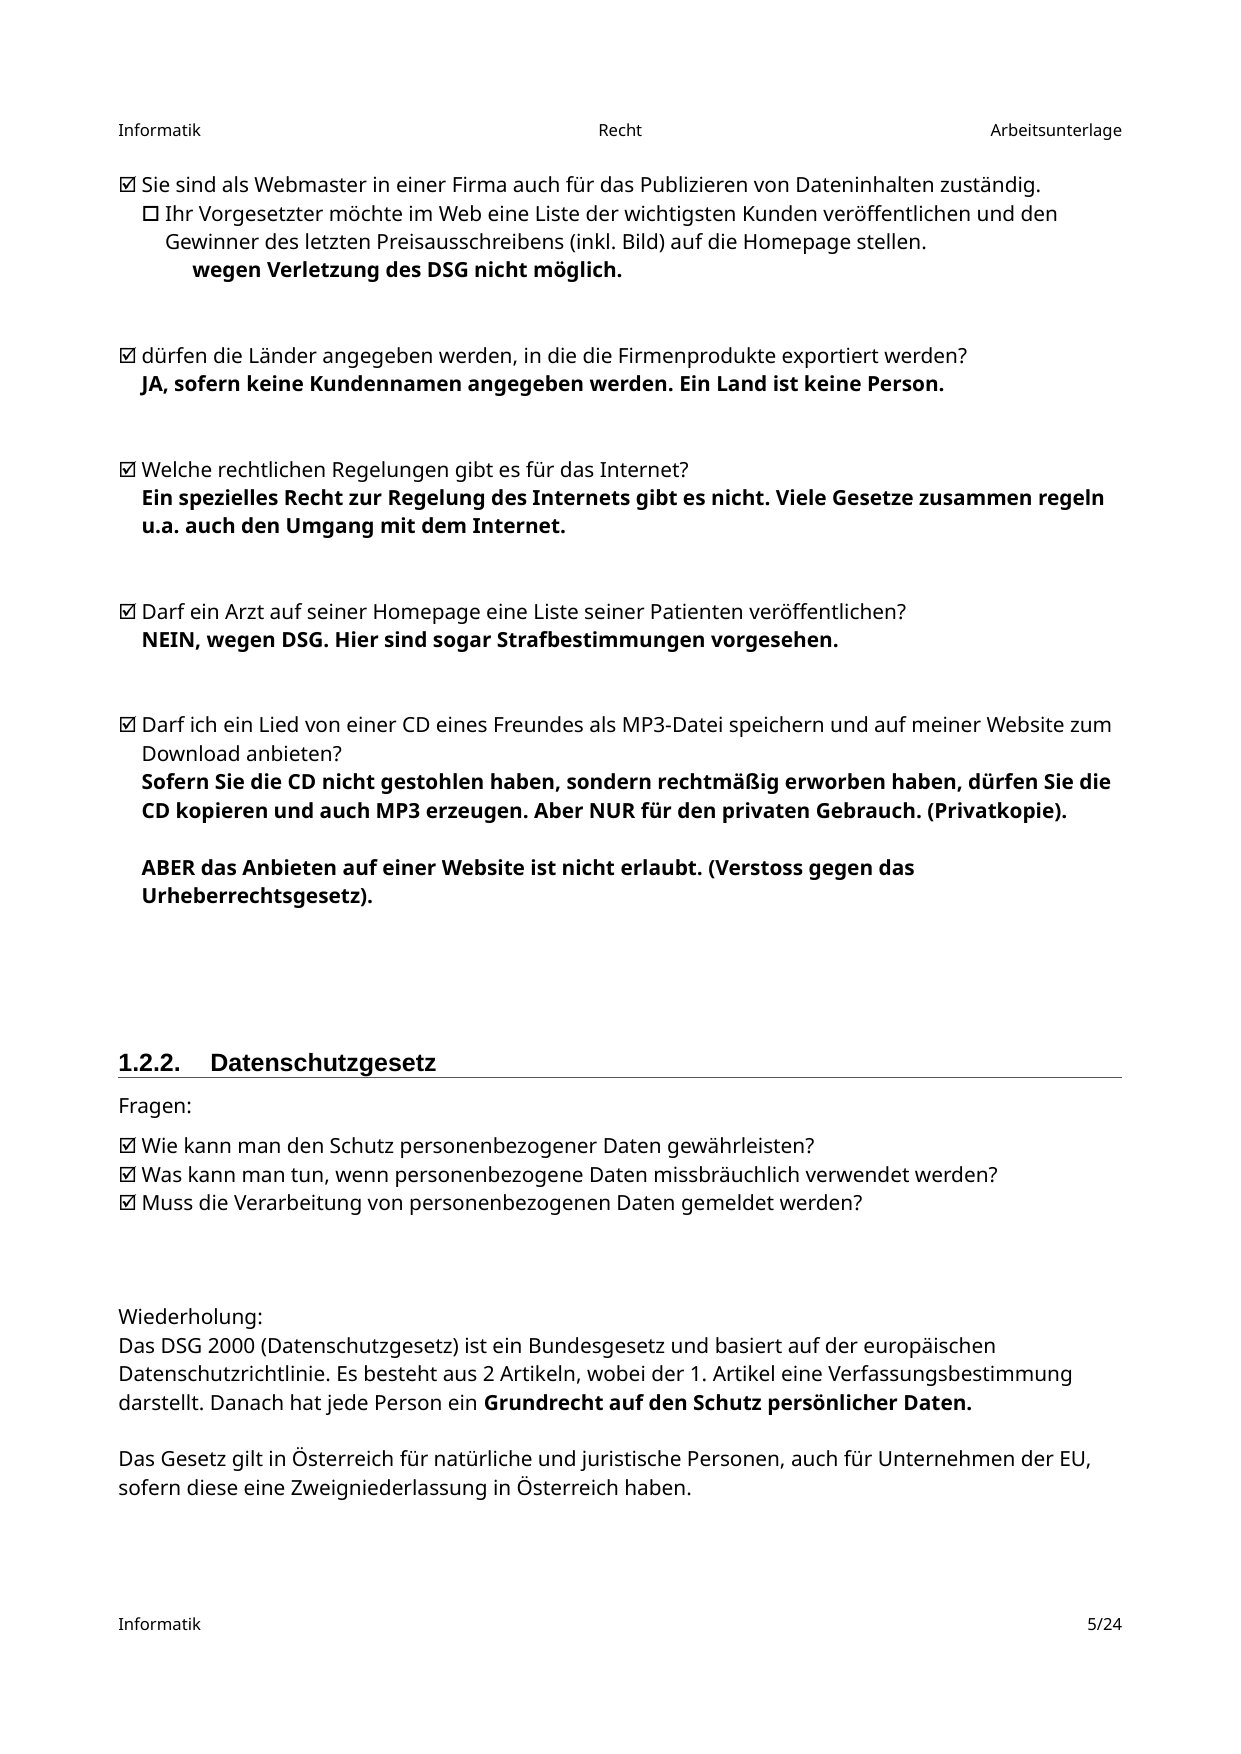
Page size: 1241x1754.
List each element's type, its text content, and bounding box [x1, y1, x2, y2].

subtitle Datenschutzgesetz [118, 1048, 1122, 1077]
text Fragen: [118, 1091, 1122, 1119]
list Was kann man tun, wenn personenbezogene Daten missbräuchlich verwendet werden? [118, 1160, 1122, 1188]
text Das DSG 2000 (Datenschutzgesetz) ist ein Bundesgesetz und basiert auf der europäischen Datenschutzrichtlinie. Es besteht aus 2 Artikeln, wobei der 1. Artikel eine Verfassungsbestimmung darstellt. Danach hat jede Person ein Grundrecht auf den Schutz persönlicher Daten. [118, 1331, 1122, 1416]
list Sie sind als Webmaster in einer Firma auch für das Publizieren von Dateninhalten zuständig. [118, 170, 1122, 199]
list Wie kann man den Schutz personenbezogener Daten gewährleisten? [118, 1132, 1122, 1160]
list Welche rechtlichen Regelungen gibt es für das Internet? Ein spezielles Recht zur Regelung des Internets gibt es nicht. Viele Gesetze zusammen regeln u.a. auch den Umgang mit dem Internet. [118, 455, 1122, 597]
text Das Gesetz gilt in Österreich für natürliche und juristische Personen, auch für Unternehmen der EU, sofern diese eine Zweigniederlassung in Österreich haben. [118, 1444, 1122, 1501]
list dürfen die Länder angegeben werden, in die die Firmenprodukte exportiert werden? JA, sofern keine Kundennamen angegeben werden. Ein Land ist keine Person. [118, 341, 1122, 455]
list Darf ich ein Lied von einer CD eines Freundes als MP3-Datei speichern und auf meiner Website zum Download anbieten? Sofern Sie die CD nicht gestohlen haben, sondern rechtmäßig erworben haben, dürfen Sie die CD kopieren und auch MP3 erzeugen. Aber NUR für den privaten Gebrauch. (Privatkopie). ABER das Anbieten auf einer Website ist nicht erlaubt. (Verstoss gegen das Urheberrechtsgesetz). [118, 711, 1122, 967]
list Muss die Verarbeitung von personenbezogenen Daten gemeldet werden? [118, 1188, 1122, 1217]
list Darf ein Arzt auf seiner Homepage eine Liste seiner Patienten veröffentlichen? NEIN, wegen DSG. Hier sind sogar Strafbestimmungen vorgesehen. [118, 597, 1122, 711]
list Ihr Vorgesetzter möchte im Web eine Liste der wichtigsten Kunden veröffentlichen und den Gewinner des letzten Preisausschreibens (inkl. Bild) auf die Homepage stellen. wegen Verletzung des DSG nicht möglich. [141, 199, 1122, 341]
text Wiederholung: [118, 1302, 1122, 1331]
